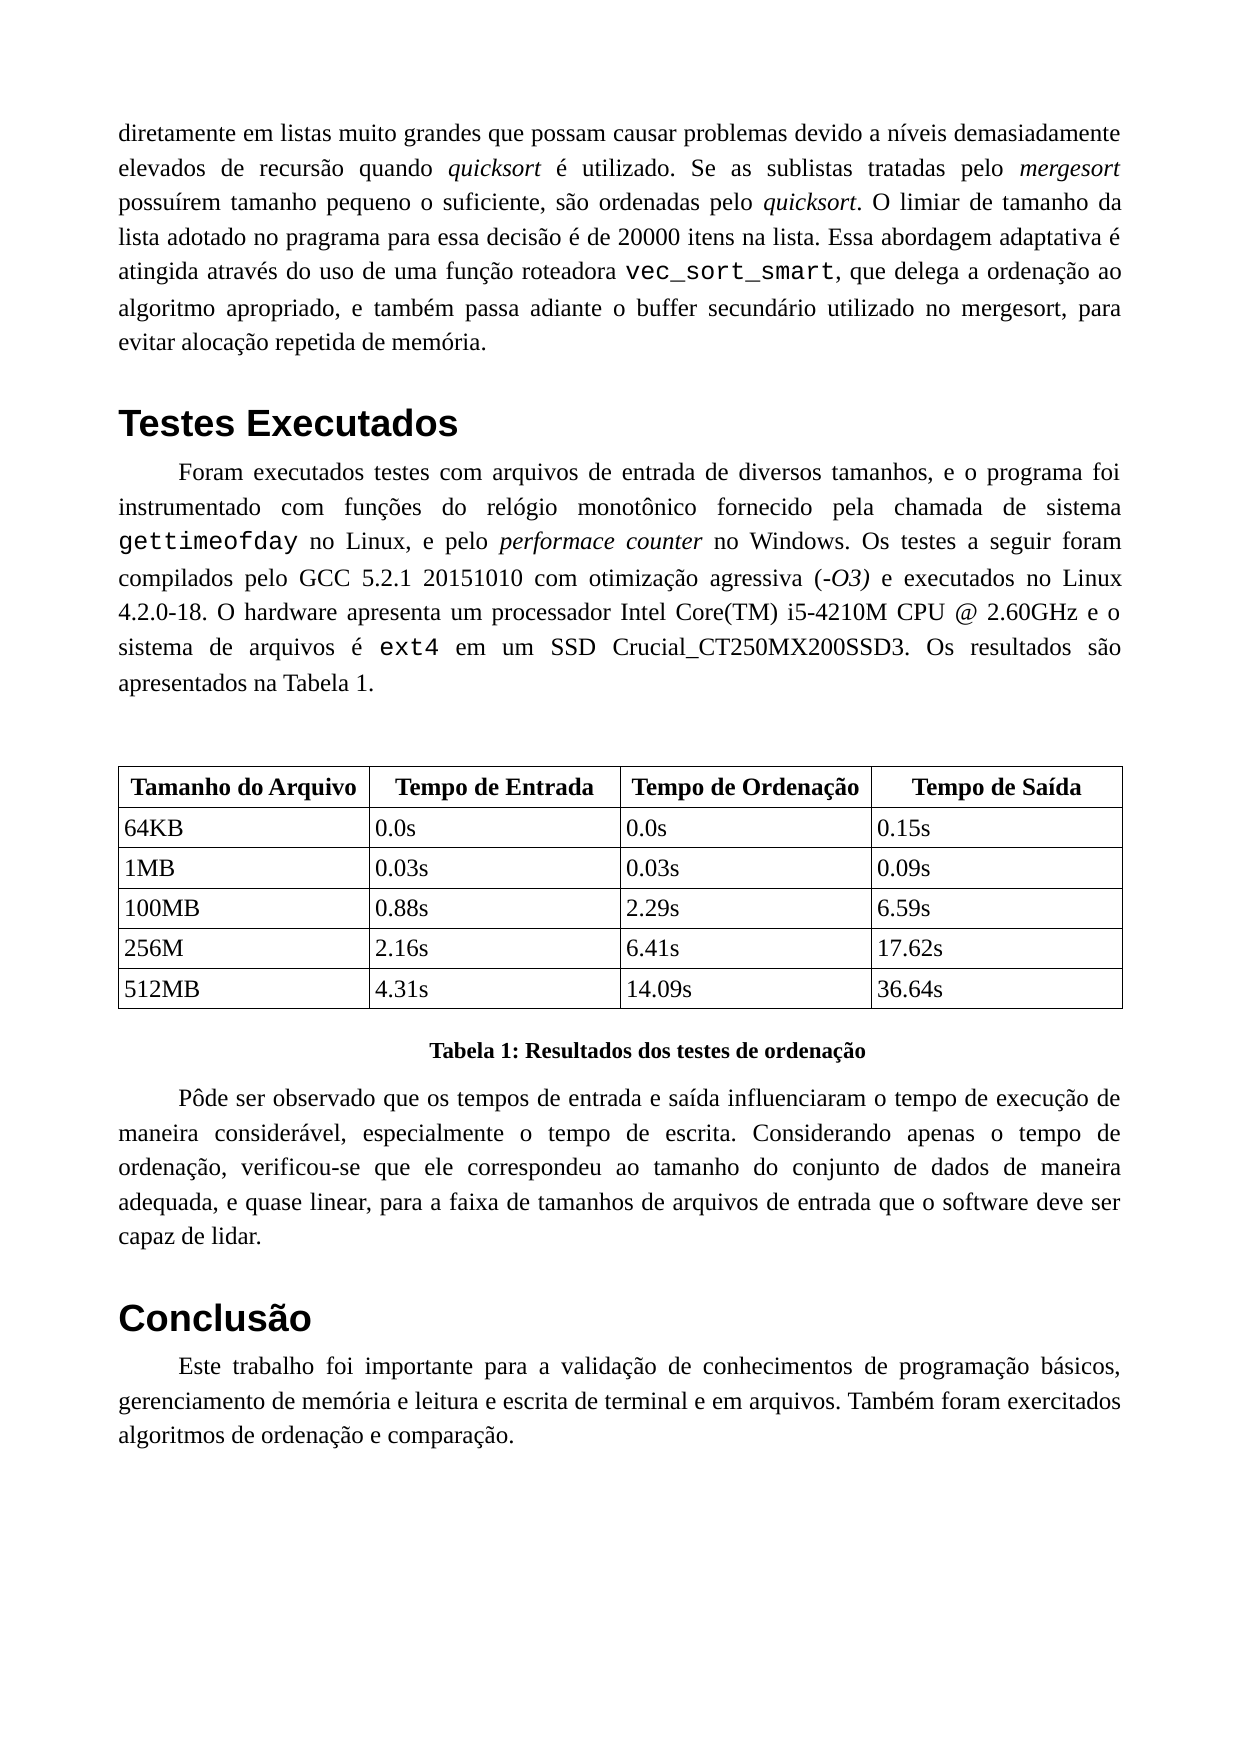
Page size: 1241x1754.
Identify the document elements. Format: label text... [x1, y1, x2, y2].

table_cell 4.31s [370, 969, 620, 1008]
table_header Tempo de Ordenação [621, 767, 871, 807]
table_cell 2.29s [621, 889, 871, 928]
table_cell 6.41s [621, 929, 871, 968]
table_cell 0.15s [872, 808, 1122, 847]
table_cell 36.64s [872, 969, 1122, 1008]
table_cell 6.59s [872, 889, 1122, 928]
text Tabela 1: Resultados dos testes de ordenação [118, 1037, 1122, 1063]
table_cell 14.09s [621, 969, 871, 1008]
table_cell 0.09s [872, 848, 1122, 887]
table_header Tempo de Entrada [370, 767, 620, 807]
table_cell 64KB [119, 808, 369, 847]
table_header Tempo de Saída [872, 767, 1122, 807]
table_cell 0.03s [621, 848, 871, 887]
table_cell 0.0s [621, 808, 871, 847]
text Pôde ser observado que os tempos de entrada e saída influenciaram o tempo de execução de maneira considerável, especialmente o tempo de escrita. Considerando apenas o tempo de ordenação, verificou-se que ele correspondeu ao tamanho do conjunto de dados de maneira adequada, e quase linear, para a faixa de tamanhos de arquivos de entrada que o software deve ser capaz de lidar. [118, 1083, 1122, 1250]
table_cell 17.62s [872, 929, 1122, 968]
table_cell 256M [119, 929, 369, 968]
table_cell 100MB [119, 889, 369, 928]
table_cell 2.16s [370, 929, 620, 968]
table_cell 0.0s [370, 808, 620, 847]
subtitle Testes Executados [118, 401, 1122, 445]
table_cell 0.03s [370, 848, 620, 887]
table_cell 512MB [119, 969, 369, 1008]
text diretamente em listas muito grandes que possam causar problemas devido a níveis demasiadamente elevados de recursão quando quicksort é utilizado. Se as sublistas tratadas pelo mergesort possuírem tamanho pequeno o suficiente, são ordenadas pelo quicksort. O limiar de tamanho da lista adotado no pragrama para essa decisão é de 20000 itens na lista. Essa abordagem adaptativa é atingida através do uso de uma função roteadora vec_sort_smart, que delega a ordenação ao algoritmo apropriado, e também passa adiante o buffer secundário utilizado no mergesort, para evitar alocação repetida de memória. [118, 118, 1122, 356]
text Este trabalho foi importante para a validação de conhecimentos de programação básicos, gerenciamento de memória e leitura e escrita de terminal e em arquivos. Também foram exercitados algoritmos de ordenação e comparação. [118, 1351, 1122, 1449]
table_cell 1MB [119, 848, 369, 887]
subtitle Conclusão [118, 1295, 1122, 1339]
table_cell 0.88s [370, 889, 620, 928]
text Foram executados testes com arquivos de entrada de diversos tamanhos, e o programa foi instrumentado com funções do relógio monotônico fornecido pela chamada de sistema gettimeofday no Linux, e pelo performace counter no Windows. Os testes a seguir foram compilados pelo GCC 5.2.1 20151010 com otimização agressiva (-O3) e executados no Linux 4.2.0-18. O hardware apresenta um processador Intel Core(TM) i5-4210M CPU @ 2.60GHz e o sistema de arquivos é ext4 em um SSD Crucial_CT250MX200SSD3. Os resultados são apresentados na Tabela 1. [118, 457, 1122, 697]
table_header Tamanho do Arquivo [119, 767, 369, 807]
